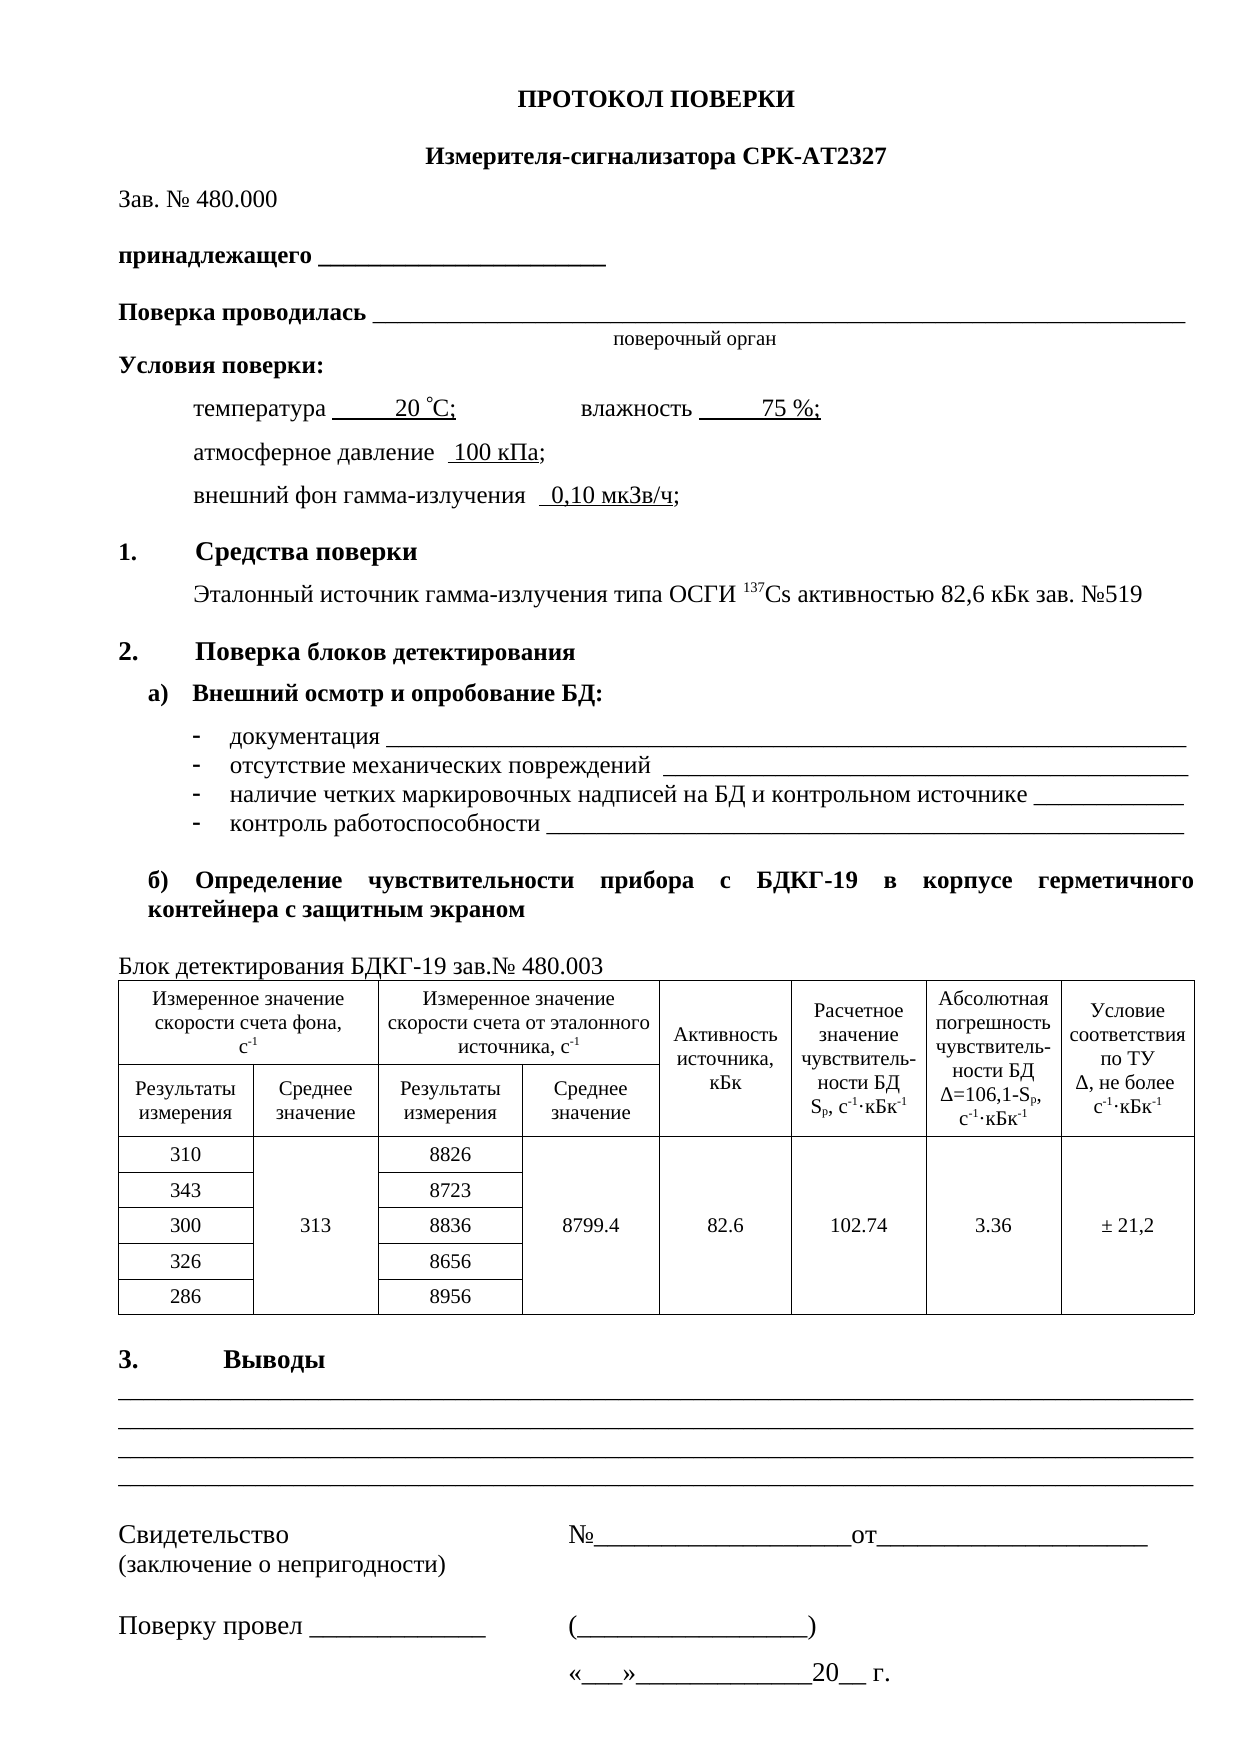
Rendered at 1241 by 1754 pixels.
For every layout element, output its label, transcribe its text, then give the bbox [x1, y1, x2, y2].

text Эталонный источник гамма-излучения типа ОСГИ 137Cs активностью 82,6 кБк зав. №519 [118, 579, 1194, 608]
table_cell 8799,4 [523, 1137, 659, 1314]
text «___»_____________20__ г. [118, 1656, 1194, 1687]
table_cell 313 [254, 1137, 378, 1314]
text Поверка проводилась _________________________________________________________________ [118, 297, 1194, 326]
table_cell 8656 [379, 1244, 522, 1278]
table_cell Результаты измерения [379, 1065, 522, 1136]
table_cell 326 [119, 1244, 253, 1278]
list б) Определение чувствительности прибора с БДКГ-19 в корпусе герметичного контейнера с защитным экраном [148, 865, 1194, 923]
list наличие четких маркировочных надписей на БД и контрольном источнике ____________ [192, 779, 1194, 808]
table_header Измеренное значение скорости счета от эталонного источника, с-1 [379, 981, 659, 1064]
text температура 20 С; влажность 75 %; [118, 393, 1194, 422]
subtitle 3. Выводы [118, 1343, 1194, 1374]
text принадлежащего _______________________ [118, 240, 1194, 269]
table_cell 8956 [379, 1280, 522, 1314]
list документация ________________________________________________________________ [192, 721, 1194, 750]
table_cell 343 [119, 1173, 253, 1207]
table_cell Среднее значение [254, 1065, 378, 1136]
table_cell ± 21,2 [1062, 1137, 1194, 1314]
text Блок детектирования БДКГ-19 зав.№ 480.003 [118, 951, 1194, 980]
text Поверку провел _____________ (_________________) [118, 1609, 1194, 1640]
text атмосферное давление 100 кПа; [118, 437, 1194, 465]
subtitle 2. Поверка блоков детектирования [118, 634, 1194, 666]
subtitle 1. Средства поверки [118, 535, 1194, 566]
table_cell 102,74 [792, 1137, 926, 1314]
text ПРОТОКОЛ ПОВЕРКИ [118, 84, 1194, 112]
table_header Активность источника, кБк [660, 981, 791, 1136]
table_cell 286 [119, 1280, 253, 1314]
table_header Условие соответствия по ТУ Δ, не более с-1·кБк-1 [1062, 981, 1194, 1136]
list контроль работоспособности ___________________________________________________ [192, 808, 1194, 836]
text ________________________________________________________________________________________________________________________________________________________________________________________________________________________________________________________________________________________________________________________________________________________ [118, 1374, 1194, 1489]
table_cell 8826 [379, 1137, 522, 1172]
table_cell 310 [119, 1137, 253, 1172]
table_header Расчетное значение чувствитель-ности БД Sp, с-1·кБк-1 [792, 981, 926, 1136]
table_cell 300 [119, 1208, 253, 1243]
subtitle Свидетельство №___________________от____________________ [118, 1518, 1194, 1549]
table_header Измеренное значение скорости счета фона, с-1 [119, 981, 378, 1064]
list отсутствие механических повреждений __________________________________________ [192, 750, 1194, 779]
table_header Абсолютная погрешность чувствитель-ности БД Δ=106,1-Sp, с-1·кБк-1 [927, 981, 1061, 1136]
text Условия поверки: [118, 350, 1194, 379]
text Измерителя-сигнализатора СРК-АТ2327 [118, 141, 1194, 170]
table_cell Среднее значение [523, 1065, 659, 1136]
table_cell 82,6 [660, 1137, 791, 1314]
text Зав. № 480.000 [118, 184, 1194, 213]
text (заключение о непригодности) [118, 1549, 1194, 1578]
table_cell 8836 [379, 1208, 522, 1243]
text поверочный орган [118, 326, 1182, 350]
table_cell Результаты измерения [119, 1065, 253, 1136]
text а) Внешний осмотр и опробование БД: [148, 678, 1194, 707]
text внешний фон гамма-излучения 0,10 мкЗв/ч; [118, 480, 1194, 508]
table_cell 8723 [379, 1173, 522, 1207]
table_cell 3,36 [927, 1137, 1061, 1314]
